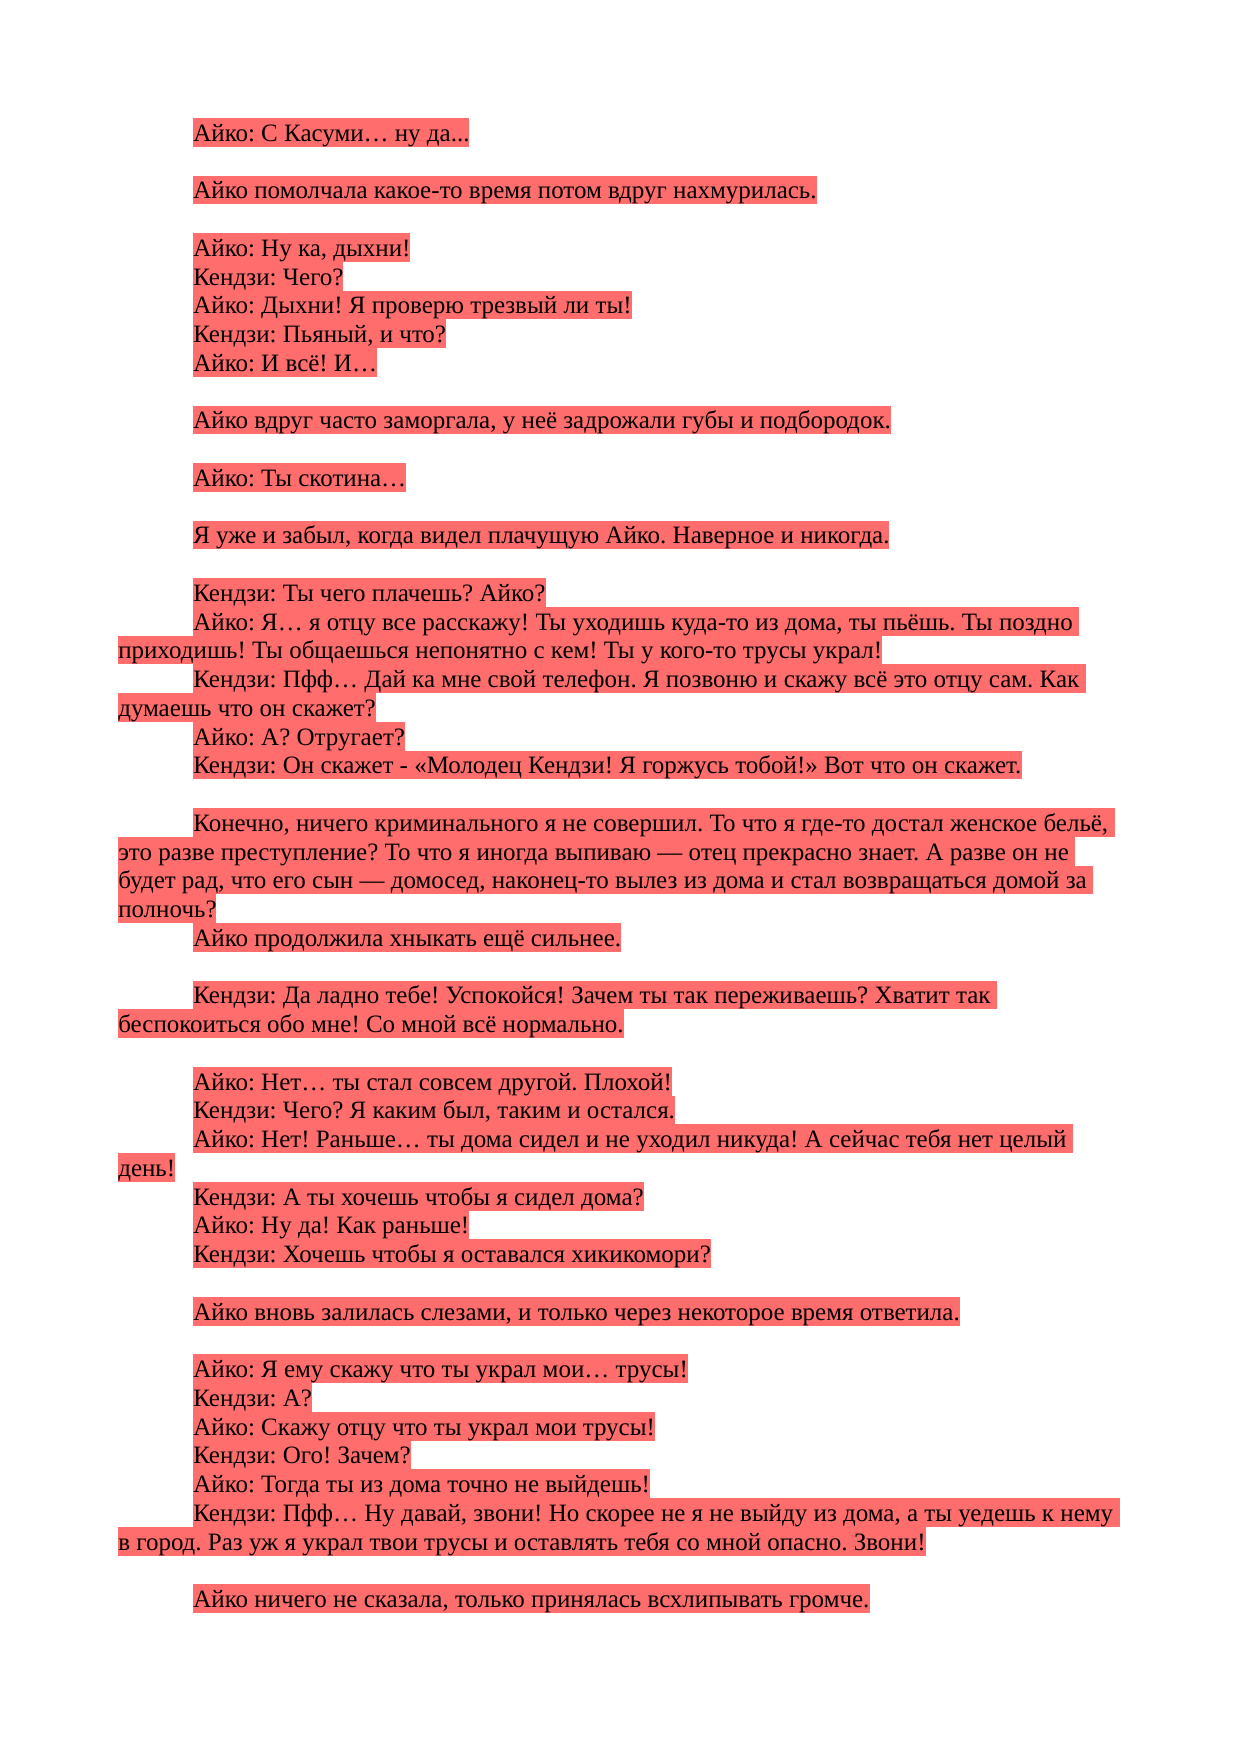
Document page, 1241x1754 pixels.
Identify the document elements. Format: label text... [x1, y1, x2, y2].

text Айко: И всё! И… [118, 348, 1122, 377]
text Айко продолжила хныкать ещё сильнее. [118, 923, 1122, 952]
text Кендзи: Да ладно тебе! Успокойся! Зачем ты так переживаешь? Хватит так беспокоиться обо мне! Со мной всё нормально. [118, 981, 1122, 1038]
text Конечно, ничего криминального я не совершил. То что я где-то достал женское бельё, это разве преступление? То что я иногда выпиваю — отец прекрасно знает. А разве он не будет рад, что его сын — домосед, наконец-то вылез из дома и стал возвращаться домой за полночь? [118, 808, 1122, 923]
text Кендзи: Чего? Я каким был, таким и остался. [118, 1096, 1122, 1124]
text Айко: Тогда ты из дома точно не выйдешь! [118, 1469, 1122, 1498]
text Кендзи: А? [118, 1383, 1122, 1412]
text Айко вновь залилась слезами, и только через некоторое время ответила. [118, 1297, 1122, 1326]
text Айко: Ты скотина… [118, 463, 1122, 492]
text Кендзи: Хочешь чтобы я оставался хикикомори? [118, 1239, 1122, 1268]
text Айко помолчала какое-то время потом вдруг нахмурилась. [118, 176, 1122, 204]
text Кендзи: Он скажет - «Молодец Кендзи! Я горжусь тобой!» Вот что он скажет. [118, 751, 1122, 779]
text Кендзи: Пфф… Ну давай, звони! Но скорее не я не выйду из дома, а ты уедешь к нему в город. Раз уж я украл твои трусы и оставлять тебя со мной опасно. Звони! [118, 1498, 1122, 1556]
text Айко: А? Отругает? [118, 722, 1122, 751]
text Кендзи: Пьяный, и что? [118, 319, 1122, 348]
text Айко: Я… я отцу все расскажу! Ты уходишь куда-то из дома, ты пьёшь. Ты поздно приходишь! Ты общаешься непонятно с кем! Ты у кого-то трусы украл! [118, 607, 1122, 664]
text Айко: Скажу отцу что ты украл мои трусы! [118, 1412, 1122, 1441]
text Кендзи: А ты хочешь чтобы я сидел дома? [118, 1182, 1122, 1211]
text Айко: Ну да! Как раньше! [118, 1211, 1122, 1239]
text Айко: Дыхни! Я проверю трезвый ли ты! [118, 291, 1122, 319]
text Кендзи: Пфф… Дай ка мне свой телефон. Я позвоню и скажу всё это отцу сам. Как думаешь что он скажет? [118, 664, 1122, 722]
text Я уже и забыл, когда видел плачущую Айко. Наверное и никогда. [118, 521, 1122, 549]
text Айко: Нет! Раньше… ты дома сидел и не уходил никуда! А сейчас тебя нет целый день! [118, 1124, 1122, 1182]
text Кендзи: Ты чего плачешь? Айко? [118, 578, 1122, 607]
text Айко: С Касуми… ну да... [118, 118, 1122, 147]
text Кендзи: Чего? [118, 262, 1122, 291]
text Айко ничего не сказала, только принялась всхлипывать громче. [118, 1584, 1122, 1613]
text Кендзи: Ого! Зачем? [118, 1441, 1122, 1469]
text Айко вдруг часто заморгала, у неё задрожали губы и подбородок. [118, 406, 1122, 434]
text Айко: Ну ка, дыхни! [118, 233, 1122, 262]
text Айко: Нет… ты стал совсем другой. Плохой! [118, 1067, 1122, 1096]
text Айко: Я ему скажу что ты украл мои… трусы! [118, 1354, 1122, 1383]
